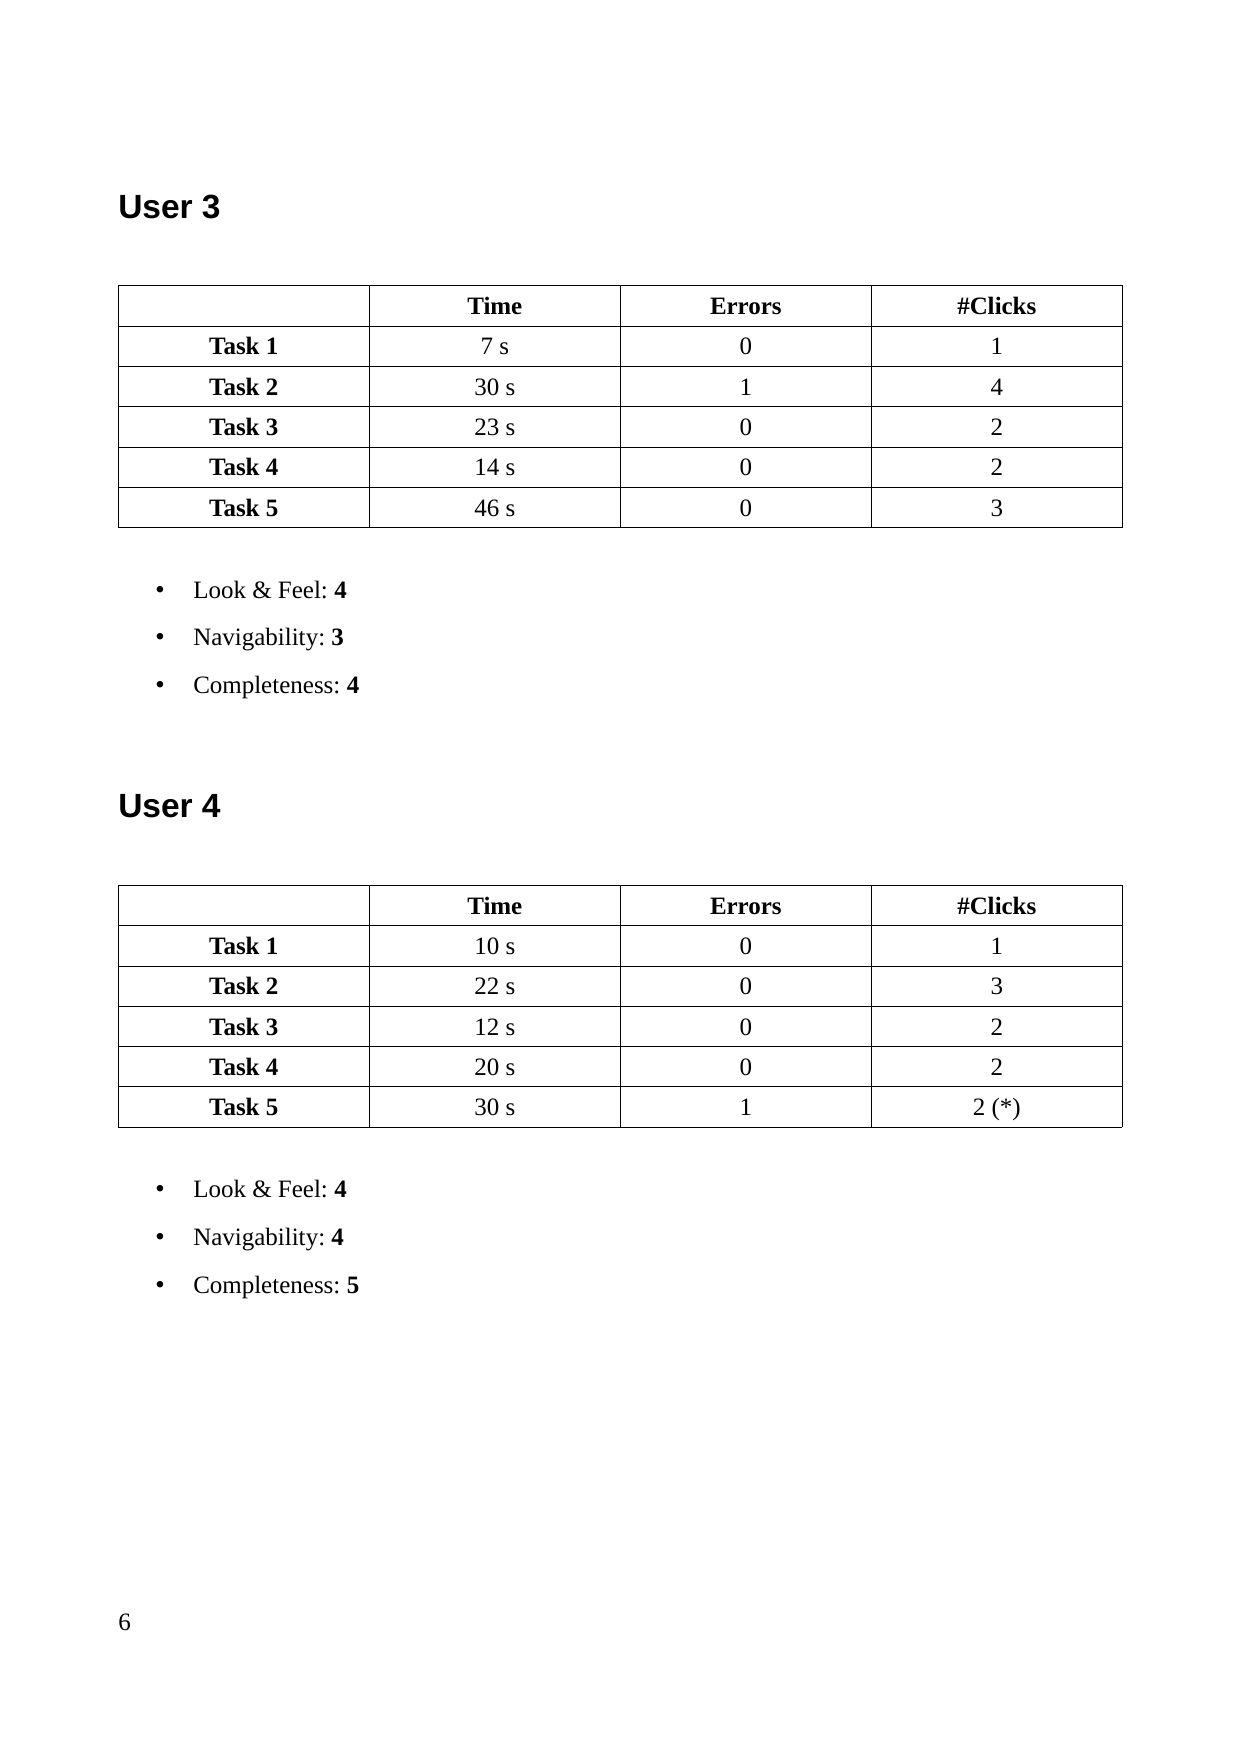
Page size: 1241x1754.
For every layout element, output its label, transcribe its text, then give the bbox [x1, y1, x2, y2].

table_cell Task 2 [119, 367, 369, 406]
list Look & Feel: 4 [156, 1174, 1122, 1203]
table_cell Task 2 [119, 967, 369, 1006]
table_cell 0 [621, 967, 871, 1006]
table_cell 2 [872, 1047, 1122, 1086]
table_cell Task 3 [119, 407, 369, 447]
table_cell 30 s [370, 367, 620, 406]
table_cell 2 (*) [872, 1087, 1122, 1127]
table_cell Task 5 [119, 488, 369, 527]
table_cell Task 3 [119, 1007, 369, 1046]
table_cell Task 5 [119, 1087, 369, 1127]
table_cell 1 [621, 367, 871, 406]
table_cell 0 [621, 407, 871, 447]
table_cell 1 [872, 926, 1122, 966]
table_cell Task 1 [119, 327, 369, 366]
table_header Time [370, 886, 620, 925]
table_cell 12 s [370, 1007, 620, 1046]
table_cell 7 s [370, 327, 620, 366]
table_header #Clicks [872, 286, 1122, 326]
table_cell 1 [621, 1087, 871, 1127]
table_cell 22 s [370, 967, 620, 1006]
table_cell 0 [621, 1007, 871, 1046]
table_cell 0 [621, 488, 871, 527]
list Completeness: 4 [156, 670, 1122, 699]
list Look & Feel: 4 [156, 575, 1122, 604]
table_header [119, 886, 369, 925]
list Completeness: 5 [156, 1270, 1122, 1298]
table_cell 20 s [370, 1047, 620, 1086]
table_header Errors [621, 286, 871, 326]
list Navigability: 4 [156, 1222, 1122, 1251]
table_cell 2 [872, 448, 1122, 487]
table_cell 1 [872, 327, 1122, 366]
table_cell Task 4 [119, 448, 369, 487]
subtitle User 4 [118, 786, 1122, 825]
table_cell 30 s [370, 1087, 620, 1127]
table_cell 46 s [370, 488, 620, 527]
table_header Time [370, 286, 620, 326]
table_cell 2 [872, 1007, 1122, 1046]
table_header [119, 286, 369, 326]
table_cell 3 [872, 967, 1122, 1006]
table_cell 0 [621, 926, 871, 966]
table_header Errors [621, 886, 871, 925]
table_cell 10 s [370, 926, 620, 966]
table_header #Clicks [872, 886, 1122, 925]
table_cell 4 [872, 367, 1122, 406]
list Navigability: 3 [156, 622, 1122, 651]
table_cell 2 [872, 407, 1122, 447]
table_cell 0 [621, 1047, 871, 1086]
table_cell 3 [872, 488, 1122, 527]
table_cell 14 s [370, 448, 620, 487]
table_cell 0 [621, 327, 871, 366]
table_cell Task 1 [119, 926, 369, 966]
table_cell 0 [621, 448, 871, 487]
subtitle User 3 [118, 187, 1122, 225]
table_cell 23 s [370, 407, 620, 447]
table_cell Task 4 [119, 1047, 369, 1086]
